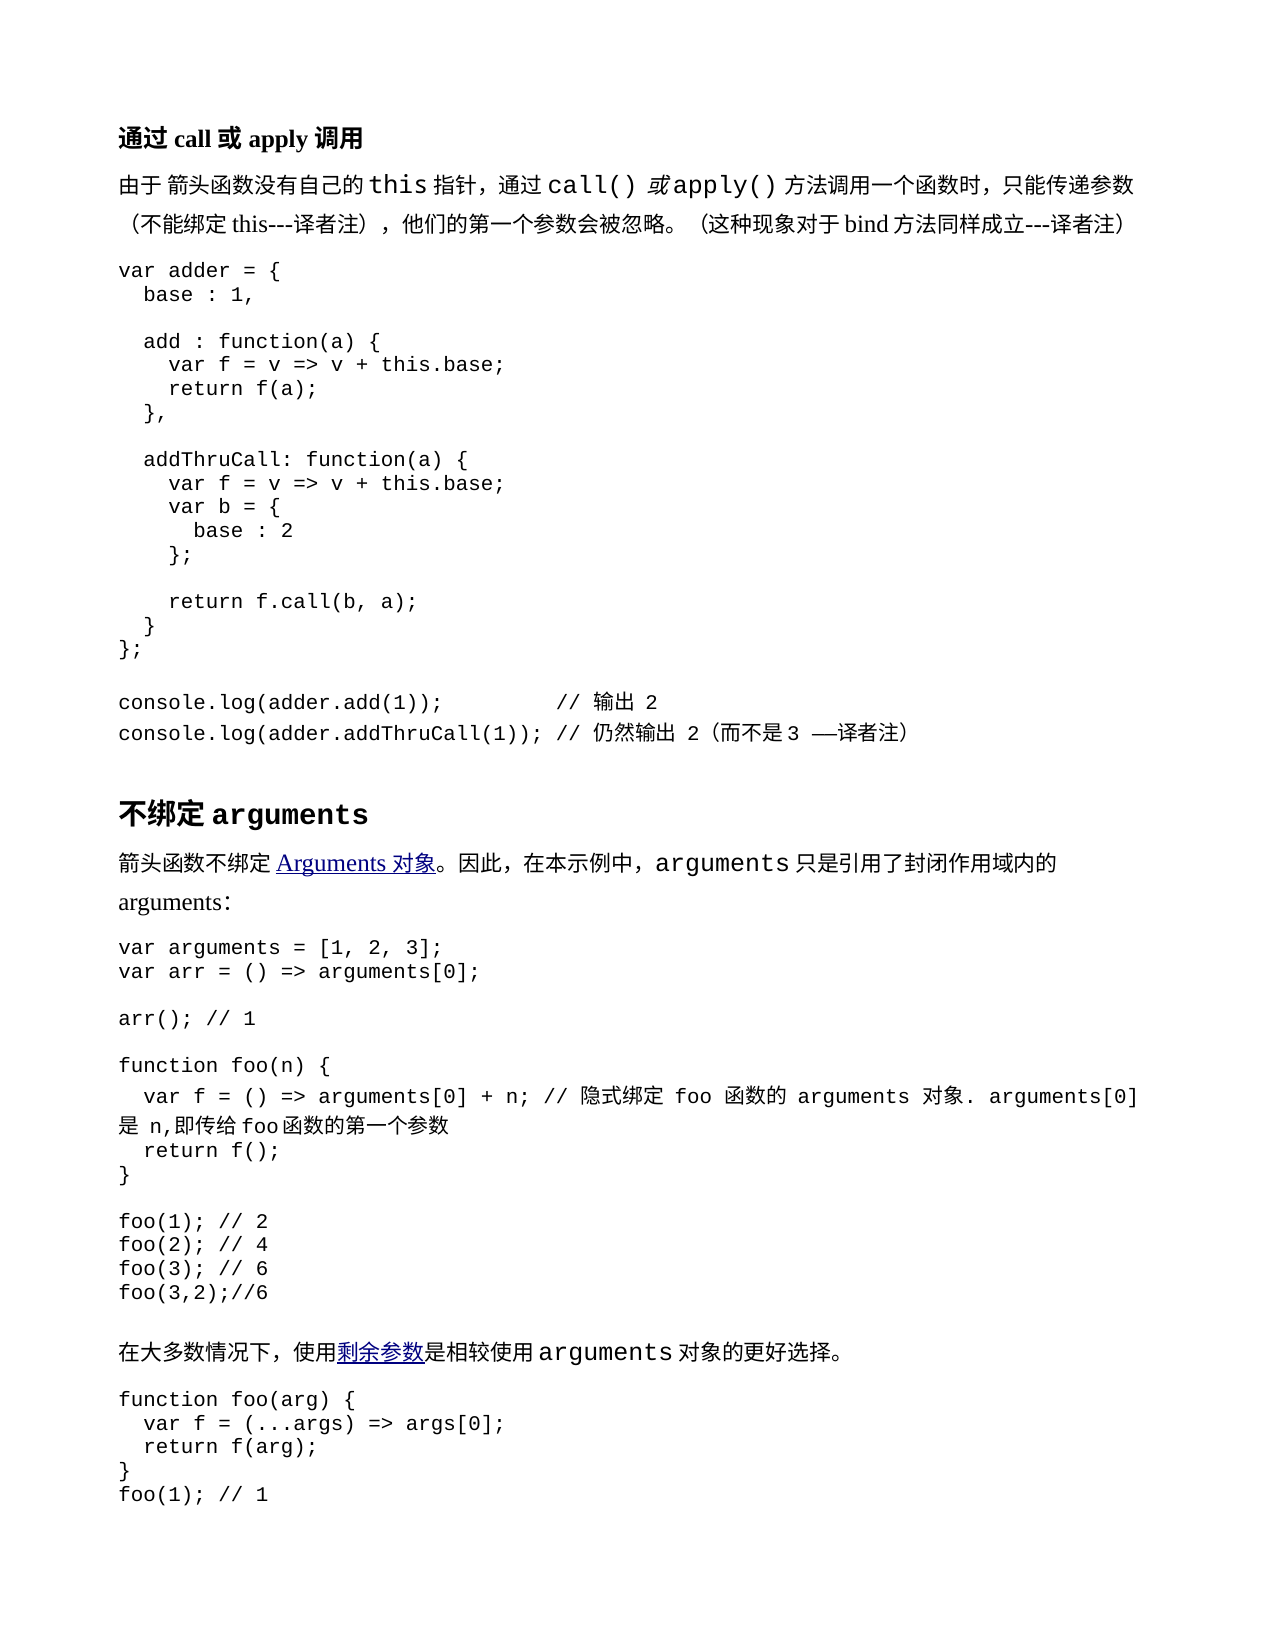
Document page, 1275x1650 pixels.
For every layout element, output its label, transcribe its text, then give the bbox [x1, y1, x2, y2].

text } [118, 1163, 1157, 1187]
text var f = v => v + this.base; [118, 354, 1157, 378]
text arr(); // 1 [118, 1008, 1157, 1032]
text foo(3); // 6 [118, 1258, 1157, 1282]
text }; [118, 544, 1157, 567]
text var adder = { [118, 260, 1157, 283]
text }; [118, 638, 1157, 662]
text var b = { [118, 496, 1157, 520]
text } [118, 1460, 1157, 1483]
text return f(); [118, 1140, 1157, 1163]
text 由于 箭头函数没有自己的this指针，通过 call() 或 apply() 方法调用一个函数时，只能传递参数（不能绑定this---译者注），他们的第一个参数会被忽略。（这种现象对于bind方法同样成立---译者注） [118, 167, 1157, 239]
text var f = v => v + this.base; [118, 473, 1157, 496]
text base : 2 [118, 520, 1157, 544]
text function foo(n) { [118, 1055, 1157, 1079]
text addThruCall: function(a) { [118, 449, 1157, 473]
text function foo(arg) { [118, 1389, 1157, 1413]
text foo(1); // 1 [118, 1483, 1157, 1507]
text foo(1); // 2 [118, 1211, 1157, 1234]
text var f = (...args) => args[0]; [118, 1413, 1157, 1436]
text var f = () => arguments[0] + n; // 隐式绑定 foo 函数的 arguments 对象. arguments[0] 是 n,即传给foo函数的第一个参数 [118, 1079, 1157, 1140]
text } [118, 614, 1157, 638]
text base : 1, [118, 283, 1157, 307]
subtitle 通过 call 或 apply 调用 [118, 118, 1157, 154]
text foo(3,2);//6 [118, 1282, 1157, 1305]
text var arguments = [1, 2, 3]; [118, 937, 1157, 961]
text }, [118, 402, 1157, 425]
text var arr = () => arguments[0]; [118, 961, 1157, 984]
subtitle 不绑定arguments [118, 790, 1157, 833]
text console.log(adder.addThruCall(1)); // 仍然输出 2（而不是3 ——译者注） [118, 716, 1157, 746]
text return f(a); [118, 378, 1157, 402]
text return f.call(b, a); [118, 591, 1157, 614]
text return f(arg); [118, 1436, 1157, 1460]
text 箭头函数不绑定Arguments 对象。因此，在本示例中，arguments只是引用了封闭作用域内的arguments： [118, 846, 1157, 916]
text foo(2); // 4 [118, 1234, 1157, 1258]
text console.log(adder.add(1)); // 输出 2 [118, 686, 1157, 716]
text add : function(a) { [118, 331, 1157, 354]
text 在大多数情况下，使用剩余参数是相较使用arguments对象的更好选择。 [118, 1335, 1157, 1368]
